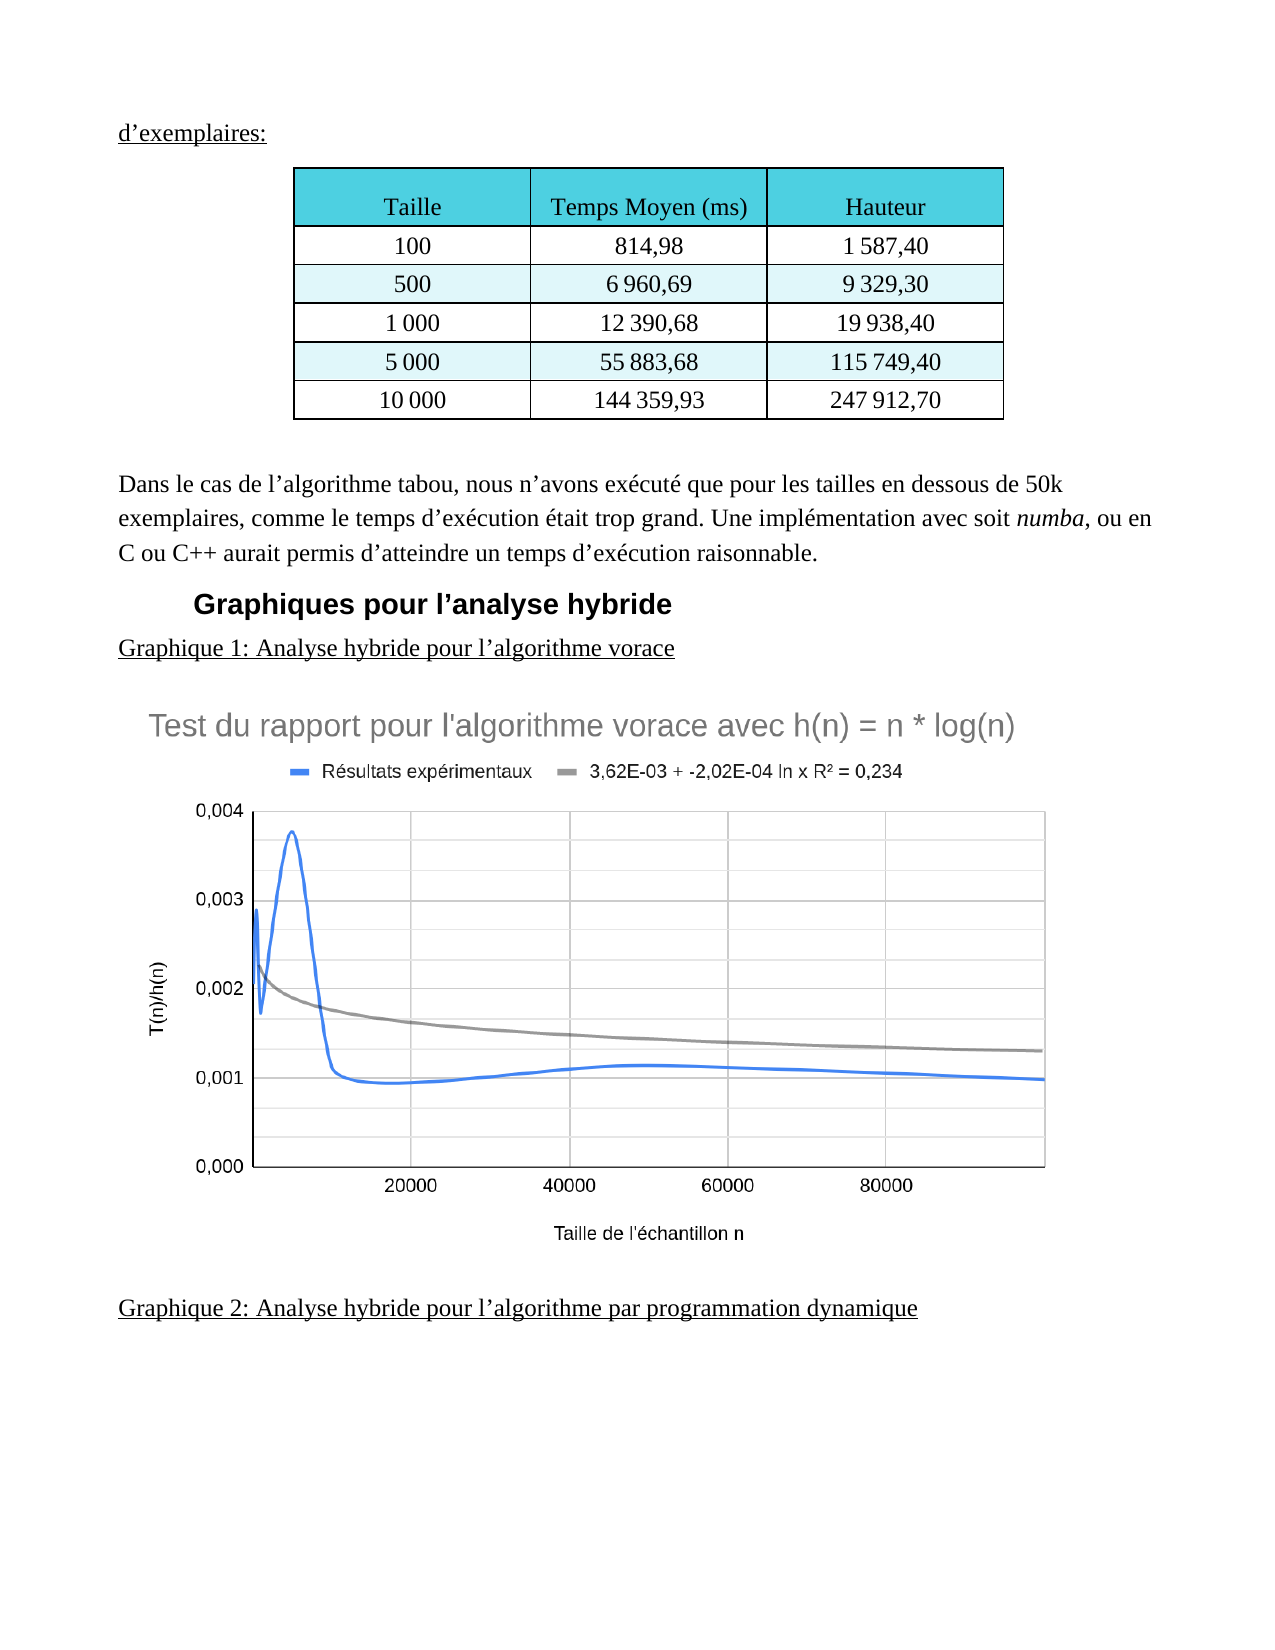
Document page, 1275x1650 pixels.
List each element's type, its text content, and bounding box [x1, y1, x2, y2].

table_header Taille [295, 169, 530, 225]
text Graphique 2: Analyse hybride pour l’algorithme par programmation dynamique [118, 1293, 1157, 1322]
table_cell 12 390,68 [531, 304, 766, 341]
table_cell 19 938,40 [768, 304, 1003, 341]
table_cell 6 960,69 [531, 265, 766, 302]
table_cell 9 329,30 [768, 265, 1003, 302]
table_cell 10 000 [295, 381, 530, 418]
table_cell 5 000 [295, 343, 530, 379]
table_cell 100 [295, 227, 530, 264]
table_cell 1 587,40 [768, 227, 1003, 264]
table_cell 500 [295, 265, 530, 302]
table_cell 814,98 [531, 227, 766, 264]
text Graphique 1: Analyse hybride pour l’algorithme vorace [118, 633, 1157, 662]
table_cell 144 359,93 [531, 381, 766, 418]
picture [118, 682, 1074, 1273]
text d’exemplaires: [118, 118, 1157, 147]
table_cell 55 883,68 [531, 343, 766, 379]
table_header Hauteur [768, 169, 1003, 225]
table_cell 1 000 [295, 304, 530, 341]
subtitle Graphiques pour l’analyse hybride [118, 587, 1157, 620]
text Dans le cas de l’algorithme tabou, nous n’avons exécuté que pour les tailles en dessous de 50k exemplaires, comme le temps d’exécution était trop grand. Une implémentation avec soit numba, ou en C ou C++ aurait permis d’atteindre un temps d’exécution raisonnable. [118, 469, 1157, 567]
table_cell 115 749,40 [768, 343, 1003, 379]
table_header Temps Moyen (ms) [531, 169, 766, 225]
table_cell 247 912,70 [768, 381, 1003, 418]
